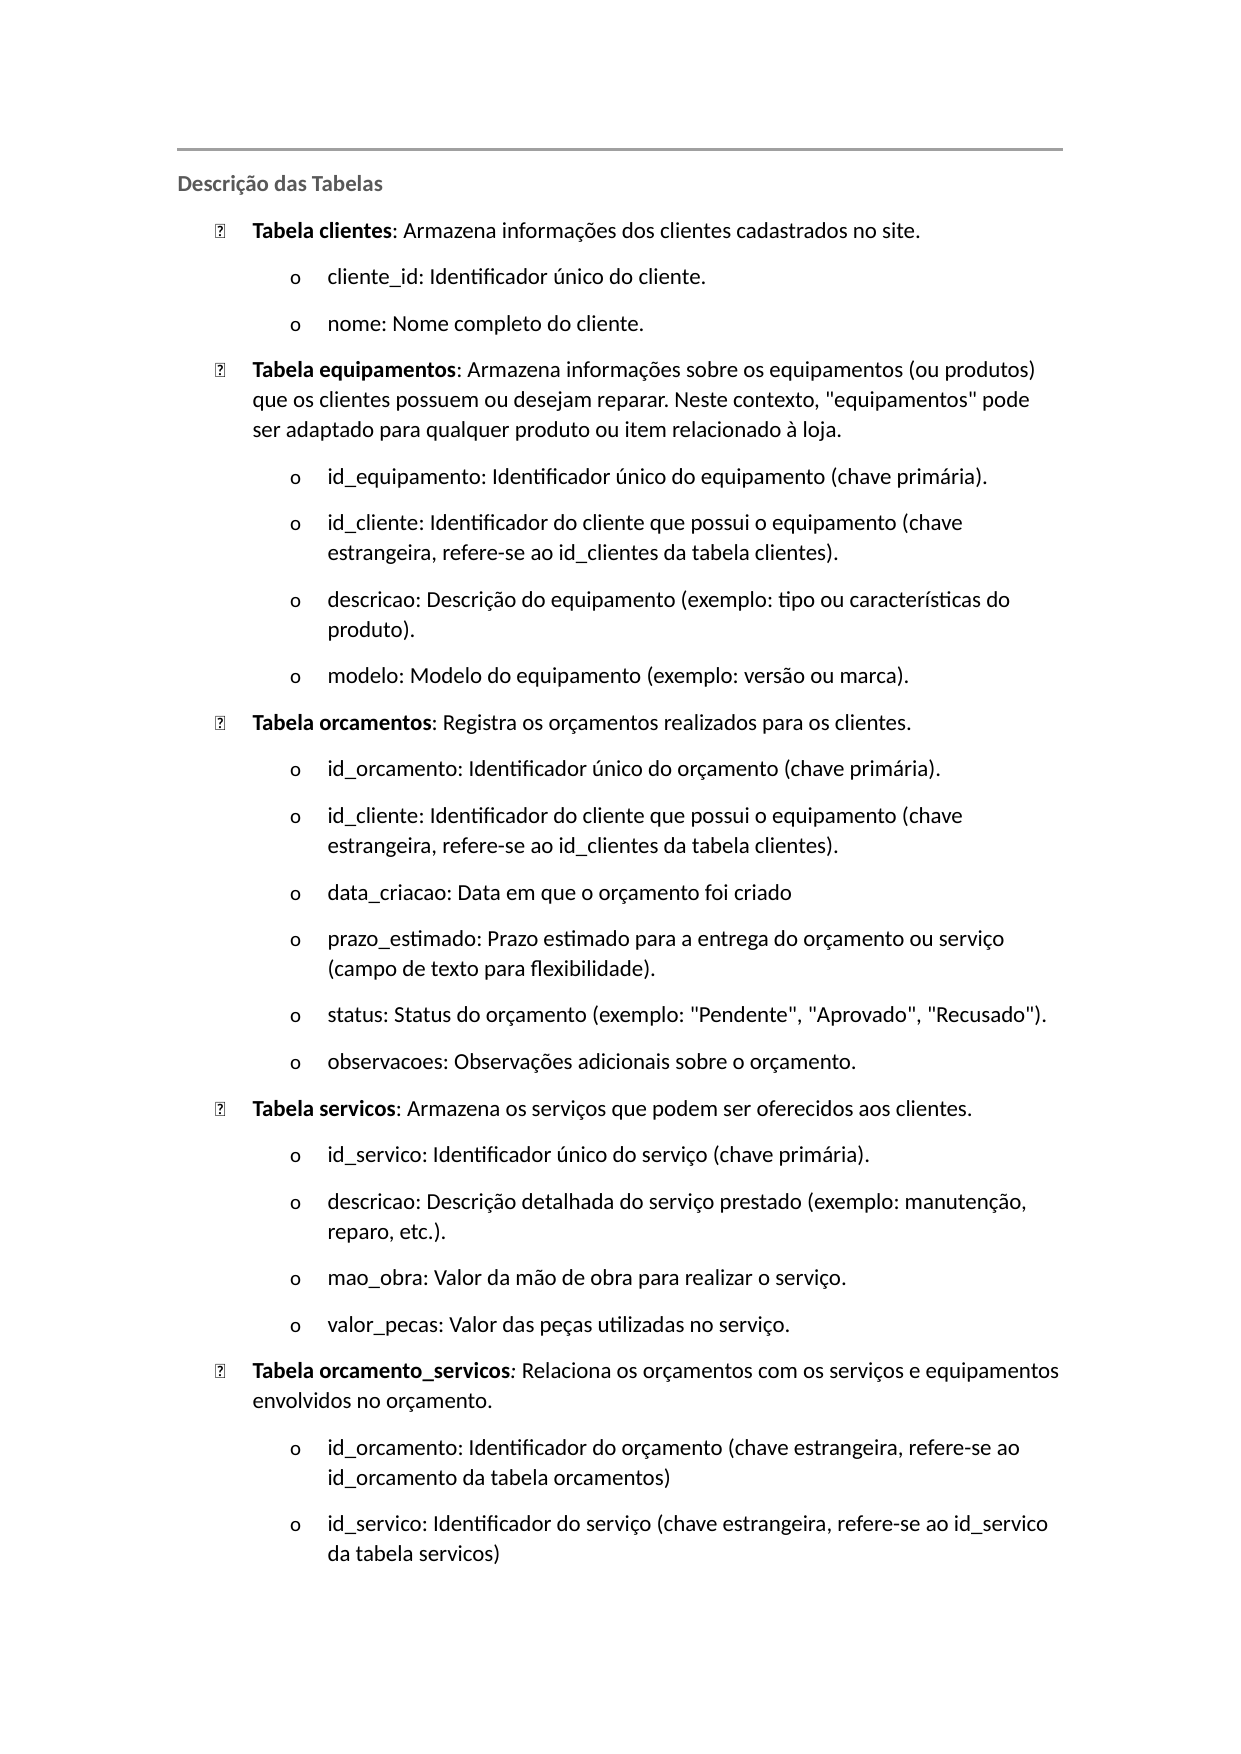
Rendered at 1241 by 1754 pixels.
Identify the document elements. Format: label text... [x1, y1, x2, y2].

list modelo: Modelo do equipamento (exemplo: versão ou marca). [290, 661, 1063, 689]
list id_servico: Identificador único do serviço (chave primária). [290, 1140, 1063, 1168]
text Descrição das Tabelas [177, 169, 1063, 197]
list id_cliente: Identificador do cliente que possui o equipamento (chave estrangeira, refere-se ao id_clientes da tabela clientes). [290, 801, 1063, 859]
list id_servico: Identificador do serviço (chave estrangeira, refere-se ao id_servico da tabela servicos) [290, 1509, 1063, 1567]
list Tabela equipamentos: Armazena informações sobre os equipamentos (ou produtos) que os clientes possuem ou desejam reparar. Neste contexto, "equipamentos" pode ser adaptado para qualquer produto ou item relacionado à loja. [215, 356, 1063, 443]
list id_orcamento: Identificador único do orçamento (chave primária). [290, 754, 1063, 783]
list valor_pecas: Valor das peças utilizadas no serviço. [290, 1310, 1063, 1338]
list observacoes: Observações adicionais sobre o orçamento. [290, 1047, 1063, 1075]
list id_equipamento: Identificador único do equipamento (chave primária). [290, 462, 1063, 490]
list Tabela clientes: Armazena informações dos clientes cadastrados no site. [215, 216, 1063, 244]
list Tabela orcamento_servicos: Relaciona os orçamentos com os serviços e equipamentos envolvidos no orçamento. [215, 1356, 1063, 1414]
list descricao: Descrição do equipamento (exemplo: tipo ou características do produto). [290, 585, 1063, 643]
list descricao: Descrição detalhada do serviço prestado (exemplo: manutenção, reparo, etc.). [290, 1187, 1063, 1245]
list id_orcamento: Identificador do orçamento (chave estrangeira, refere-se ao id_orcamento da tabela orcamentos) [290, 1433, 1063, 1491]
list Tabela servicos: Armazena os serviços que podem ser oferecidos aos clientes. [215, 1094, 1063, 1122]
list nome: Nome completo do cliente. [290, 309, 1063, 337]
list Tabela orcamentos: Registra os orçamentos realizados para os clientes. [215, 708, 1063, 736]
list prazo_estimado: Prazo estimado para a entrega do orçamento ou serviço (campo de texto para flexibilidade). [290, 924, 1063, 982]
list status: Status do orçamento (exemplo: "Pendente", "Aprovado", "Recusado"). [290, 1001, 1063, 1029]
list data_criacao: Data em que o orçamento foi criado [290, 878, 1063, 906]
list id_cliente: Identificador do cliente que possui o equipamento (chave estrangeira, refere-se ao id_clientes da tabela clientes). [290, 508, 1063, 566]
list mao_obra: Valor da mão de obra para realizar o serviço. [290, 1263, 1063, 1291]
list cliente_id: Identificador único do cliente. [290, 262, 1063, 291]
